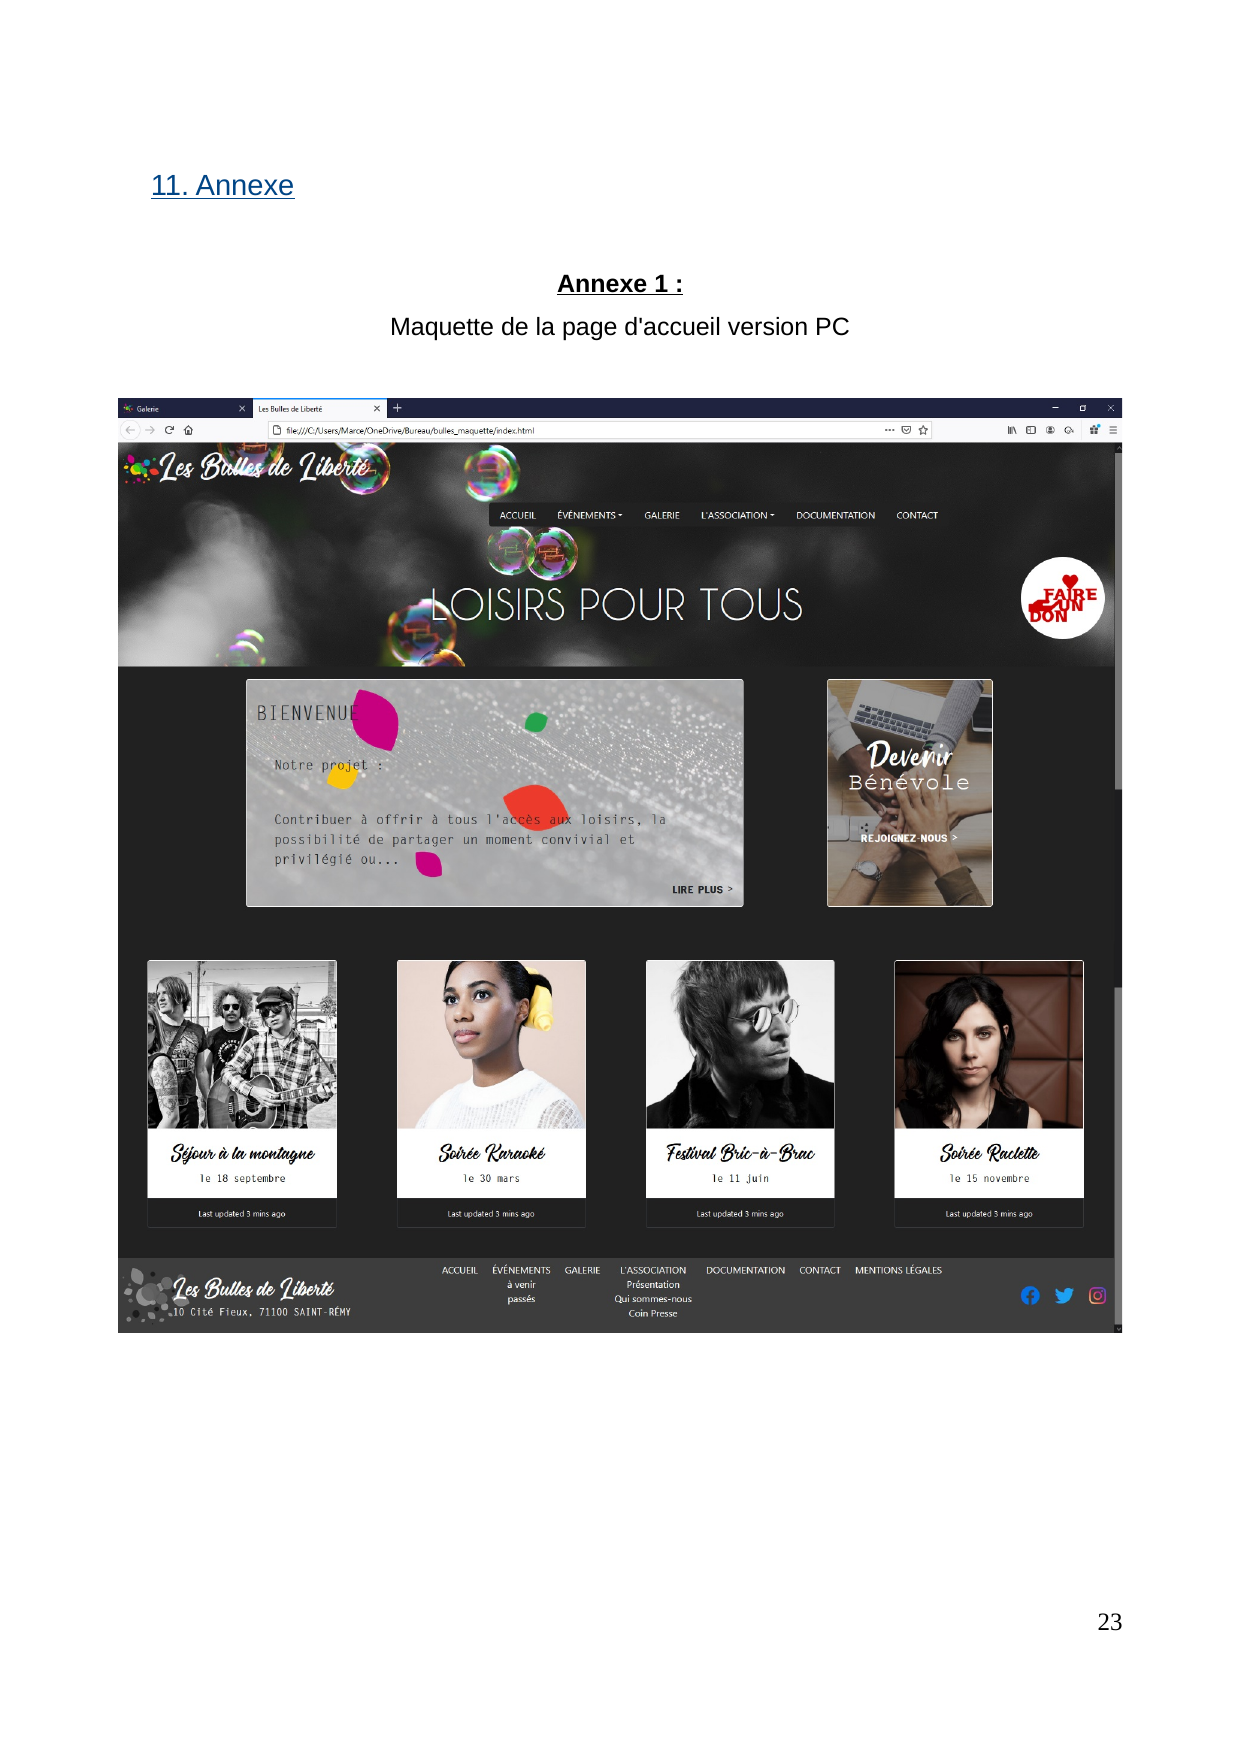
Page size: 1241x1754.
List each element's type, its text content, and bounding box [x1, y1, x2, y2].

text Annexe 1 : [118, 269, 1122, 298]
text 11. Annexe [118, 118, 1122, 202]
picture [118, 398, 1123, 1333]
text Maquette de la page d'accueil version PC [118, 312, 1122, 341]
